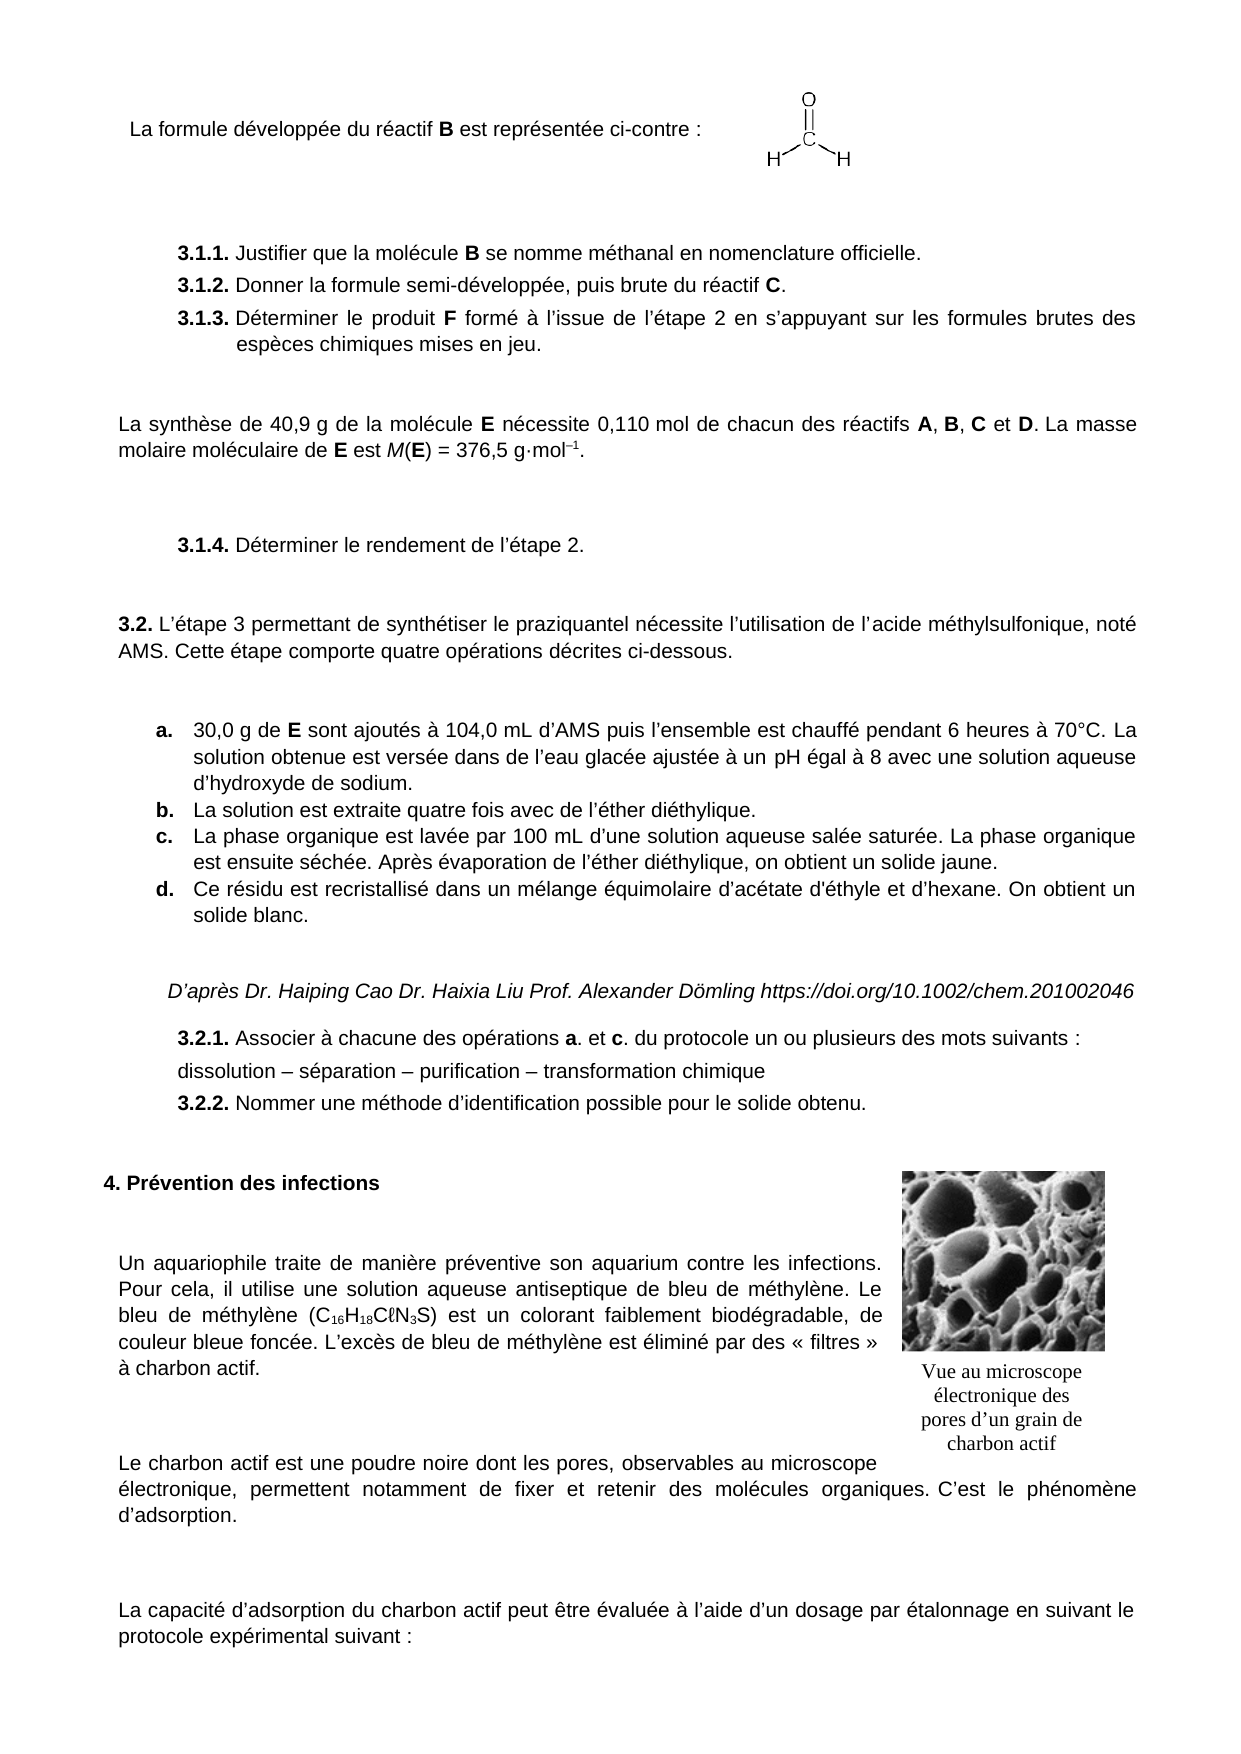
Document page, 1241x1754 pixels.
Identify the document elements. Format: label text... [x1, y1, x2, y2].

text La capacité d’adsorption du charbon actif peut être évaluée à l’aide d’un dosage par étalonnage en suivant le protocole expérimental suivant : [118, 1597, 1137, 1648]
picture [902, 1171, 1105, 1351]
subtitle Associer à chacune des opérations a. et c. du protocole un ou plusieurs des mots suivants : [177, 1026, 1137, 1050]
text Le charbon actif est une poudre noire dont les pores, observables au microscope électronique, permettent notamment de fixer et retenir des molécules organiques. C’est le phénomène d’adsorption. [118, 1450, 1137, 1527]
subtitle L’étape 3 permettant de synthétiser le praziquantel nécessite l’utilisation de l’acide méthylsulfonique, noté AMS. Cette étape comporte quatre opérations décrites ci-dessous. [118, 612, 1137, 662]
subtitle Prévention des infections [103, 1171, 902, 1195]
subtitle Déterminer le rendement de l’étape 2. [177, 532, 1137, 556]
table_header La formule développée du réactif B est représentée ci-contre : [118, 89, 755, 193]
text D’après Dr. Haiping Cao Dr. Haixia Liu Prof. Alexander Dömling https://doi.org/10.1002/chem.201002046 [118, 979, 1137, 1003]
subtitle Nommer une méthode d’identification possible pour le solide obtenu. [177, 1091, 1137, 1115]
list La solution est extraite quatre fois avec de l’éther diéthylique. [156, 797, 1137, 821]
subtitle Donner la formule semi-développée, puis brute du réactif C. [177, 273, 1137, 297]
list La phase organique est lavée par 100 mL d’une solution aqueuse salée saturée. La phase organique est ensuite séchée. Après évaporation de l’éther diéthylique, on obtient un solide jaune. [156, 824, 1137, 874]
subtitle Justifier que la molécule B se nomme méthanal en nomenclature officielle. [177, 240, 1137, 264]
list 30,0 g de E sont ajoutés à 104,0 mL d’AMS puis l’ensemble est chauffé pendant 6 heures à 70°C. La solution obtenue est versée dans de l’eau glacée ajustée à un pH égal à 8 avec une solution aqueuse d’hydroxyde de sodium. [156, 718, 1137, 795]
text La synthèse de 40,9 g de la molécule E nécessite 0,110 mol de chacun des réactifs A, B, C et D. La masse molaire moléculaire de E est M(E) = 376,5 g·mol–1. [118, 412, 1137, 462]
table_header [755, 89, 1125, 193]
text Un aquariophile traite de manière préventive son aquarium contre les infections. Pour cela, il utilise une solution aqueuse antiseptique de bleu de méthylène. Le bleu de méthylène (C16H18CℓN3S) est un colorant faiblement biodégradable, de couleur bleue foncée. L’excès de bleu de méthylène est éliminé par des « filtres » à charbon actif. [118, 1251, 902, 1380]
subtitle [1105, 1171, 1137, 1195]
list Ce résidu est recristallisé dans un mélange équimolaire d’acétate d'éthyle et d’hexane. On obtient un solide blanc. [156, 876, 1137, 927]
subtitle dissolution – séparation – purification – transformation chimique [177, 1058, 1137, 1082]
subtitle Déterminer le produit F formé à l’issue de l’étape 2 en s’appuyant sur les formules brutes des espèces chimiques mises en jeu. [177, 306, 1137, 356]
